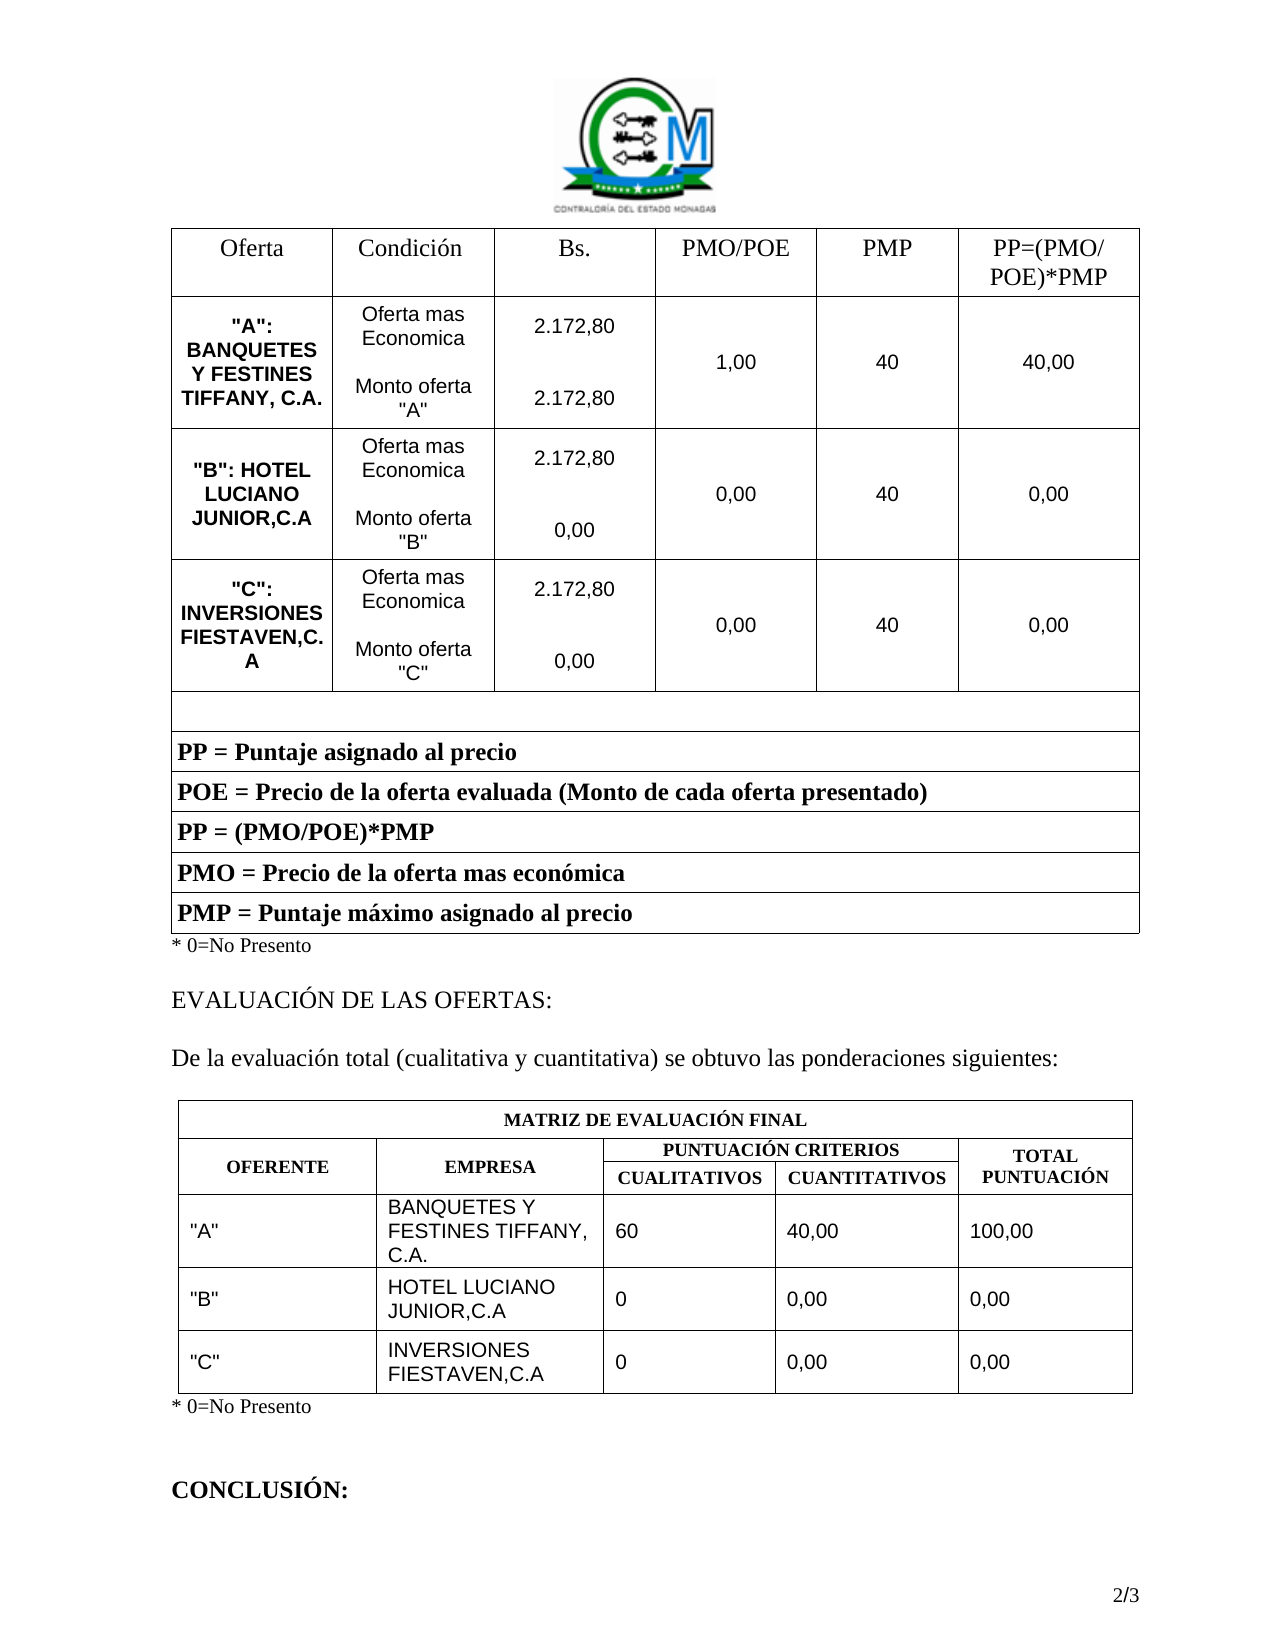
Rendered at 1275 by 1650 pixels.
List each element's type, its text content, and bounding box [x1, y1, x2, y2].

text De la evaluación total (cualitativa y cuantitativa) se obtuvo las ponderaciones siguientes: [171, 1043, 1139, 1072]
table_cell 0,00 [776, 1268, 958, 1330]
table_cell 2.172,80 0,00 [495, 429, 655, 559]
table_cell PMP [817, 229, 958, 296]
text * 0=No Presento [171, 1394, 1139, 1418]
table_cell PUNTUACIÓN CRITERIOS [604, 1139, 958, 1161]
table_cell 0,00 [656, 560, 816, 691]
table_cell "A": BANQUETES Y FESTINES TIFFANY, C.A. [172, 297, 332, 428]
table_cell 40 [817, 429, 958, 559]
text EVALUACIÓN DE LAS OFERTAS: [171, 985, 1139, 1014]
table_cell "B": HOTEL LUCIANO JUNIOR,C.A [172, 429, 332, 559]
table_cell PP=(PMO/POE)*PMP [959, 229, 1139, 296]
table_cell EMPRESA [377, 1139, 603, 1194]
table_cell 0,00 [959, 1331, 1132, 1393]
table_cell 1,00 [656, 297, 816, 428]
table_cell 40,00 [776, 1195, 958, 1267]
table_cell 2.172,80 0,00 [495, 560, 655, 691]
table_cell Oferta mas Economica Monto oferta "A" [333, 297, 494, 428]
table_cell 2.172,80 2.172,80 [495, 297, 655, 428]
table_cell "A" [179, 1195, 376, 1267]
table_cell 0,00 [656, 429, 816, 559]
table_cell INVERSIONES FIESTAVEN,C.A [377, 1331, 603, 1393]
table_cell 0,00 [776, 1331, 958, 1393]
table_cell TOTAL PUNTUACIÓN [959, 1139, 1132, 1194]
table_cell POE = Precio de la oferta evaluada (Monto de cada oferta presentado) [172, 772, 1139, 811]
text * 0=No Presento [171, 934, 1139, 957]
table_cell Oferta mas Economica Monto oferta "C" [333, 560, 494, 691]
table_cell BANQUETES Y FESTINES TIFFANY, C.A. [377, 1195, 603, 1267]
table_cell Bs. [495, 229, 655, 296]
table_cell "B" [179, 1268, 376, 1330]
table_cell PMO/POE [656, 229, 816, 296]
table_cell CUANTITATIVOS [776, 1162, 958, 1194]
table_cell 0 [604, 1268, 775, 1330]
table_cell OFERENTE [179, 1139, 376, 1194]
table_cell 0,00 [959, 560, 1139, 691]
table_cell HOTEL LUCIANO JUNIOR,C.A [377, 1268, 603, 1330]
table_cell Condición [333, 229, 494, 296]
table_cell 40 [817, 297, 958, 428]
table_cell PP = Puntaje asignado al precio [172, 732, 1139, 771]
text CONCLUSIÓN: [171, 1476, 1139, 1504]
table_cell 100,00 [959, 1195, 1132, 1267]
table_cell "C" [179, 1331, 376, 1393]
table_cell 0 [604, 1331, 775, 1393]
table_cell Oferta [172, 229, 332, 296]
table_cell PMO = Precio de la oferta mas económica [172, 853, 1139, 892]
picture [551, 75, 719, 216]
table_cell Oferta mas Economica Monto oferta "B" [333, 429, 494, 559]
table_cell "C": INVERSIONES FIESTAVEN,C.A [172, 560, 332, 691]
table_cell 40 [817, 560, 958, 691]
table_cell 0,00 [959, 429, 1139, 559]
table_cell 40,00 [959, 297, 1139, 428]
table_cell [172, 692, 1139, 731]
table_cell PMP = Puntaje máximo asignado al precio [172, 893, 1139, 932]
table_cell 60 [604, 1195, 775, 1267]
table_cell PP = (PMO/POE)*PMP [172, 812, 1139, 852]
table_cell CUALITATIVOS [604, 1162, 775, 1194]
table_header MATRIZ DE EVALUACIÓN FINAL [179, 1101, 1132, 1138]
table_cell 0,00 [959, 1268, 1132, 1330]
